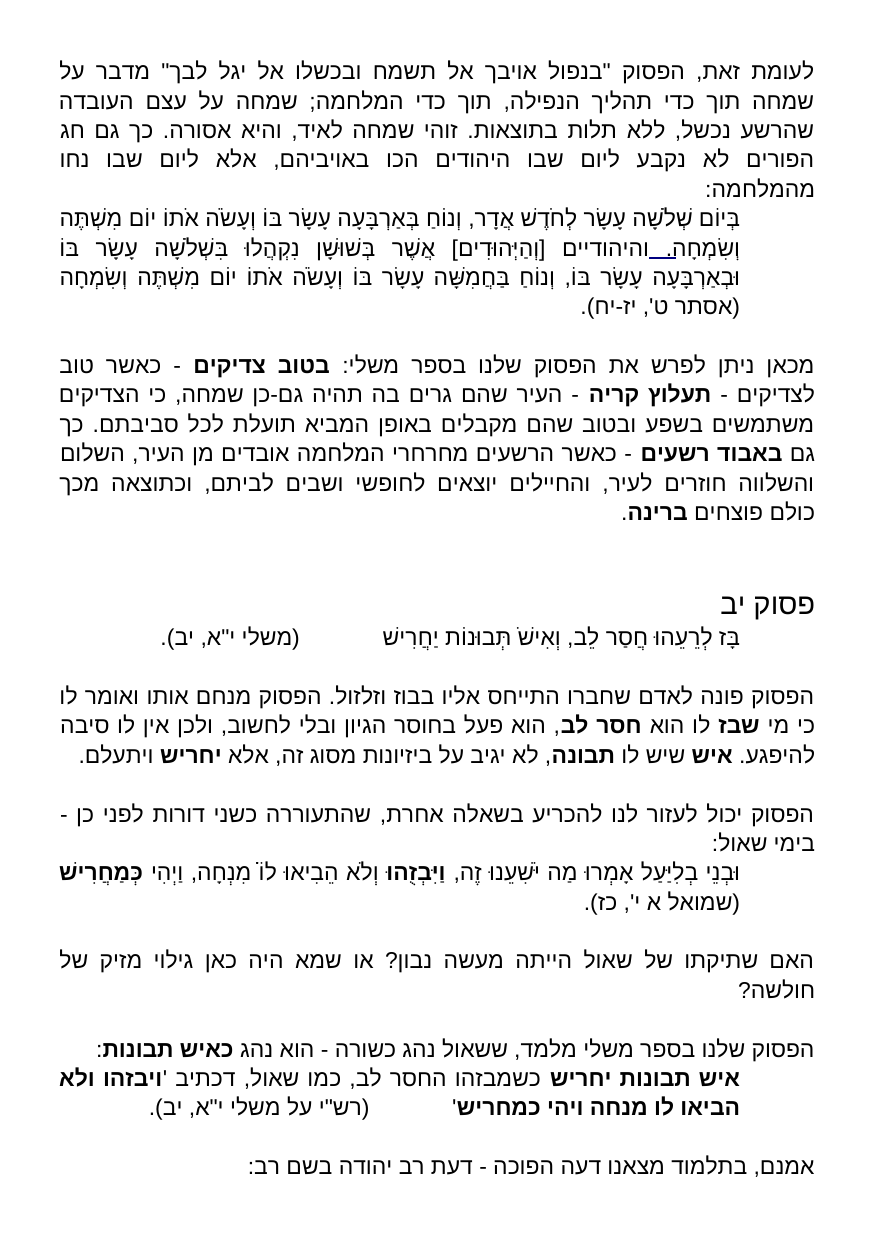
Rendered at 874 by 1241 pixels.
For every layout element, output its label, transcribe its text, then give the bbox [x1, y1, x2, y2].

text הפסוק שלנו בספר משלי מלמד, ששאול נהג כשורה - הוא נהג כאיש תבונות: [59, 1036, 815, 1062]
text מכאן ניתן לפרש את הפסוק שלנו בספר משלי: בטוב צדיקים - כאשר טוב לצדיקים - תעלוץ קריה - העיר שהם גרים בה תהיה גם-כן שמחה, כי הצדיקים משתמשים בשפע ובטוב שהם מקבלים באופן המביא תועלת לכל סביבתם. כך גם באבוד רשעים - כאשר הרשעים מחרחרי המלחמה אובדים מן העיר, השלום והשלווה חוזרים לעיר, והחיילים יוצאים לחופשי ושבים לביתם, וכתוצאה מכך כולם פוצחים ברינה. [59, 353, 815, 525]
text האם שתיקתו של שאול הייתה מעשה נבון? או שמא היה כאן גילוי מזיק של חולשה? [59, 948, 815, 1003]
text בָּז לְרֵעֵהוּ חֲסַר לֵב, וְאִישׁׁ תְּבוּנוֹת יַחֲרִישׁ (משלי י"א, יב). [59, 625, 740, 651]
text איש תבונות יחריש כשמבזהו החסר לב, כמו שאול, דכתיב 'ויבזהו ולא הביאו לו מנחה ויהי כמחריש' (רש"י על משלי י"א, יב). [59, 1066, 740, 1121]
text בְּיוֹם שְׁלֹשָׁה עָשָׂר לְחֹדֶשׁ אֲדָר, וְנוֹחַ בְּאַרְבָּעָה עָשָׂר בּוֹ וְעָשֹׂה אֹתוֹ יוֹם מִשְׁתֶּה וְשִׂמְחָה. והיהודיים [וְהַיְּהוּדִים] אֲשֶׁר בְּשׁוּשָׁן נִקְהֲלוּ בִּשְׁלֹשָׁה עָשָׂר בּוֹ וּבְאַרְבָּעָה עָשָׂר בּוֹ, וְנוֹחַ בַּחֲמִשָּׁה עָשָׂר בּוֹ וְעָשֹׂה אֹתוֹ יוֹם מִשְׁתֶּה וְשִׂמְחָה (אסתר ט', יז-יח). [59, 206, 740, 319]
text לעומת זאת, הפסוק "בנפול אויבך אל תשמח ובכשלו אל יגל לבך" מדבר על שמחה תוך כדי תהליך הנפילה, תוך כדי המלחמה; שמחה על עצם העובדה שהרשע נכשל, ללא תלות בתוצאות. זוהי שמחה לאיד, והיא אסורה. כך גם חג הפורים לא נקבע ליום שבו היהודים הכו באויביהם, אלא ליום שבו נחו מהמלחמה: [59, 59, 815, 202]
text הפסוק פונה לאדם שחברו התייחס אליו בבוז וזלזול. הפסוק מנחם אותו ואומר לו כי מי שבז לו הוא חסר לב, הוא פעל בחוסר הגיון ובלי לחשוב, ולכן אין לו סיבה להיפגע. איש שיש לו תבונה, לא יגיב על ביזיונות מסוג זה, אלא יחריש ויתעלם. [59, 684, 815, 768]
text הפסוק יכול לעזור לנו להכריע בשאלה אחרת, שהתעוררה כשני דורות לפני כן - בימי שאול: [59, 801, 815, 856]
text פסוק יב [59, 588, 815, 620]
text אמנם, בתלמוד מצאנו דעה הפוכה - דעת רב יהודה בשם רב: [59, 1154, 815, 1179]
text וּבְנֵי בְלִיַּעַל אָמְרוּ מַה יֹּשִׁעֵנוּ זֶה, וַיִּבְזֻהוּ וְלֹא הֵבִיאוּ לוֹֹֹֹֹֹ מִנְחָה, וַיְהִי כְּמַחֲרִישׁ (שמואל א י', כז). [59, 860, 740, 915]
